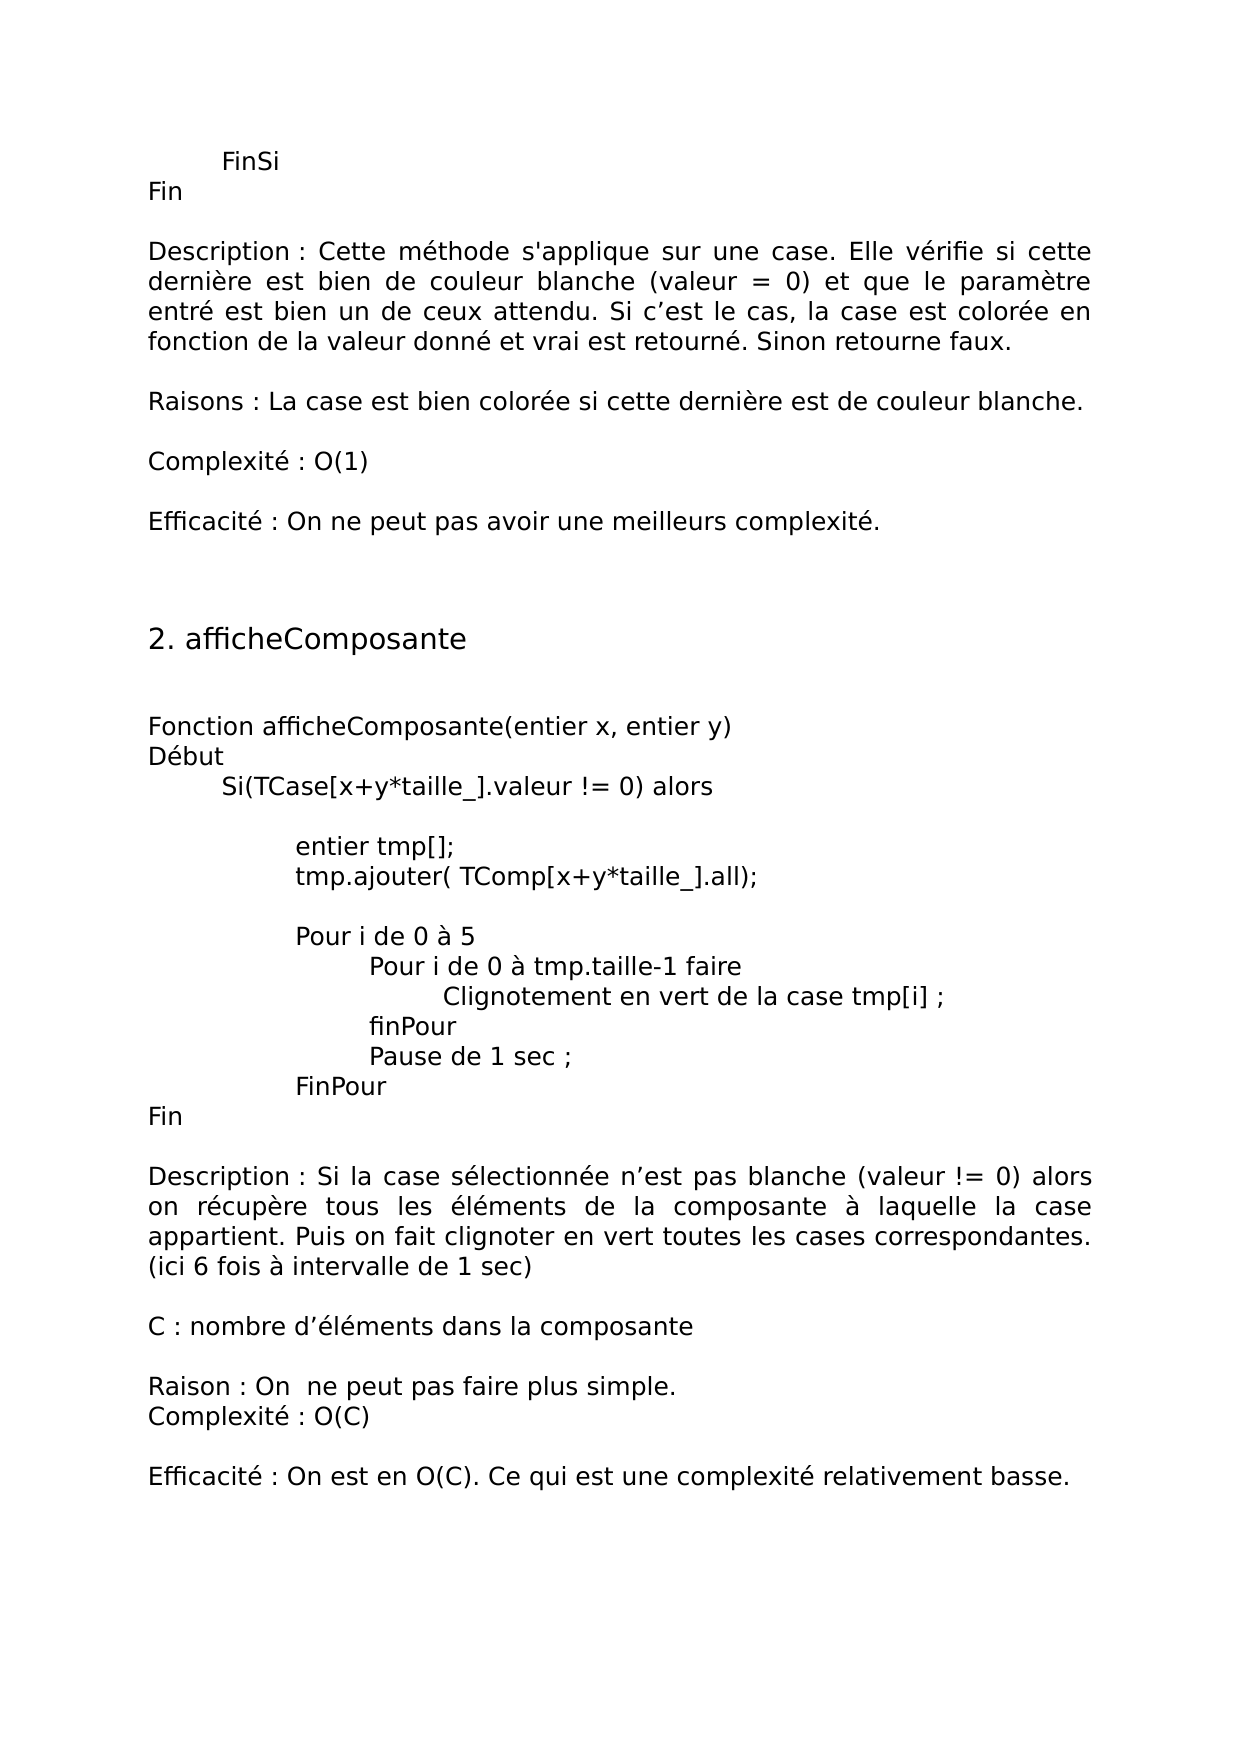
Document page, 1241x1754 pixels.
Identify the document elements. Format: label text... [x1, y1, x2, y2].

text tmp.ajouter( TComp[x+y*taille_].all); [148, 862, 1093, 892]
text Fin [148, 178, 1093, 207]
subtitle 2. afficheComposante [148, 623, 1093, 657]
text Si(TCase[x+y*taille_].valeur != 0) alors [148, 772, 1093, 802]
text FinSi [148, 148, 1093, 177]
text Pour i de 0 à tmp.taille-1 faire [148, 952, 1093, 982]
text Raison : On ne peut pas faire plus simple. [148, 1372, 1093, 1402]
text Fin [148, 1102, 1093, 1132]
text Clignotement en vert de la case tmp[i] ; [148, 982, 1093, 1012]
text Efficacité : On ne peut pas avoir une meilleurs complexité. [148, 508, 1093, 537]
text Pause de 1 sec ; [148, 1042, 1093, 1072]
text Raisons : La case est bien colorée si cette dernière est de couleur blanche. [148, 388, 1093, 417]
text Début [148, 742, 1093, 772]
text Description : Cette méthode s'applique sur une case. Elle vérifie si cette dernière est bien de couleur blanche (valeur = 0) et que le paramètre entré est bien un de ceux attendu. Si c’est le cas, la case est colorée en fonction de la valeur donné et vrai est retourné. Sinon retourne faux. [148, 238, 1093, 357]
text Complexité : O(C) [148, 1402, 1093, 1432]
text Efficacité : On est en O(C). Ce qui est une complexité relativement basse. [148, 1462, 1093, 1492]
text C : nombre d’éléments dans la composante [148, 1312, 1093, 1342]
text finPour [148, 1012, 1093, 1042]
text Pour i de 0 à 5 [148, 922, 1093, 952]
text FinPour [148, 1072, 1093, 1102]
text Fonction afficheComposante(entier x, entier y) [148, 712, 1093, 742]
text Complexité : O(1) [148, 448, 1093, 477]
text entier tmp[]; [148, 832, 1093, 862]
text Description : Si la case sélectionnée n’est pas blanche (valeur != 0) alors on récupère tous les éléments de la composante à laquelle la case appartient. Puis on fait clignoter en vert toutes les cases correspondantes. (ici 6 fois à intervalle de 1 sec) [148, 1162, 1093, 1282]
